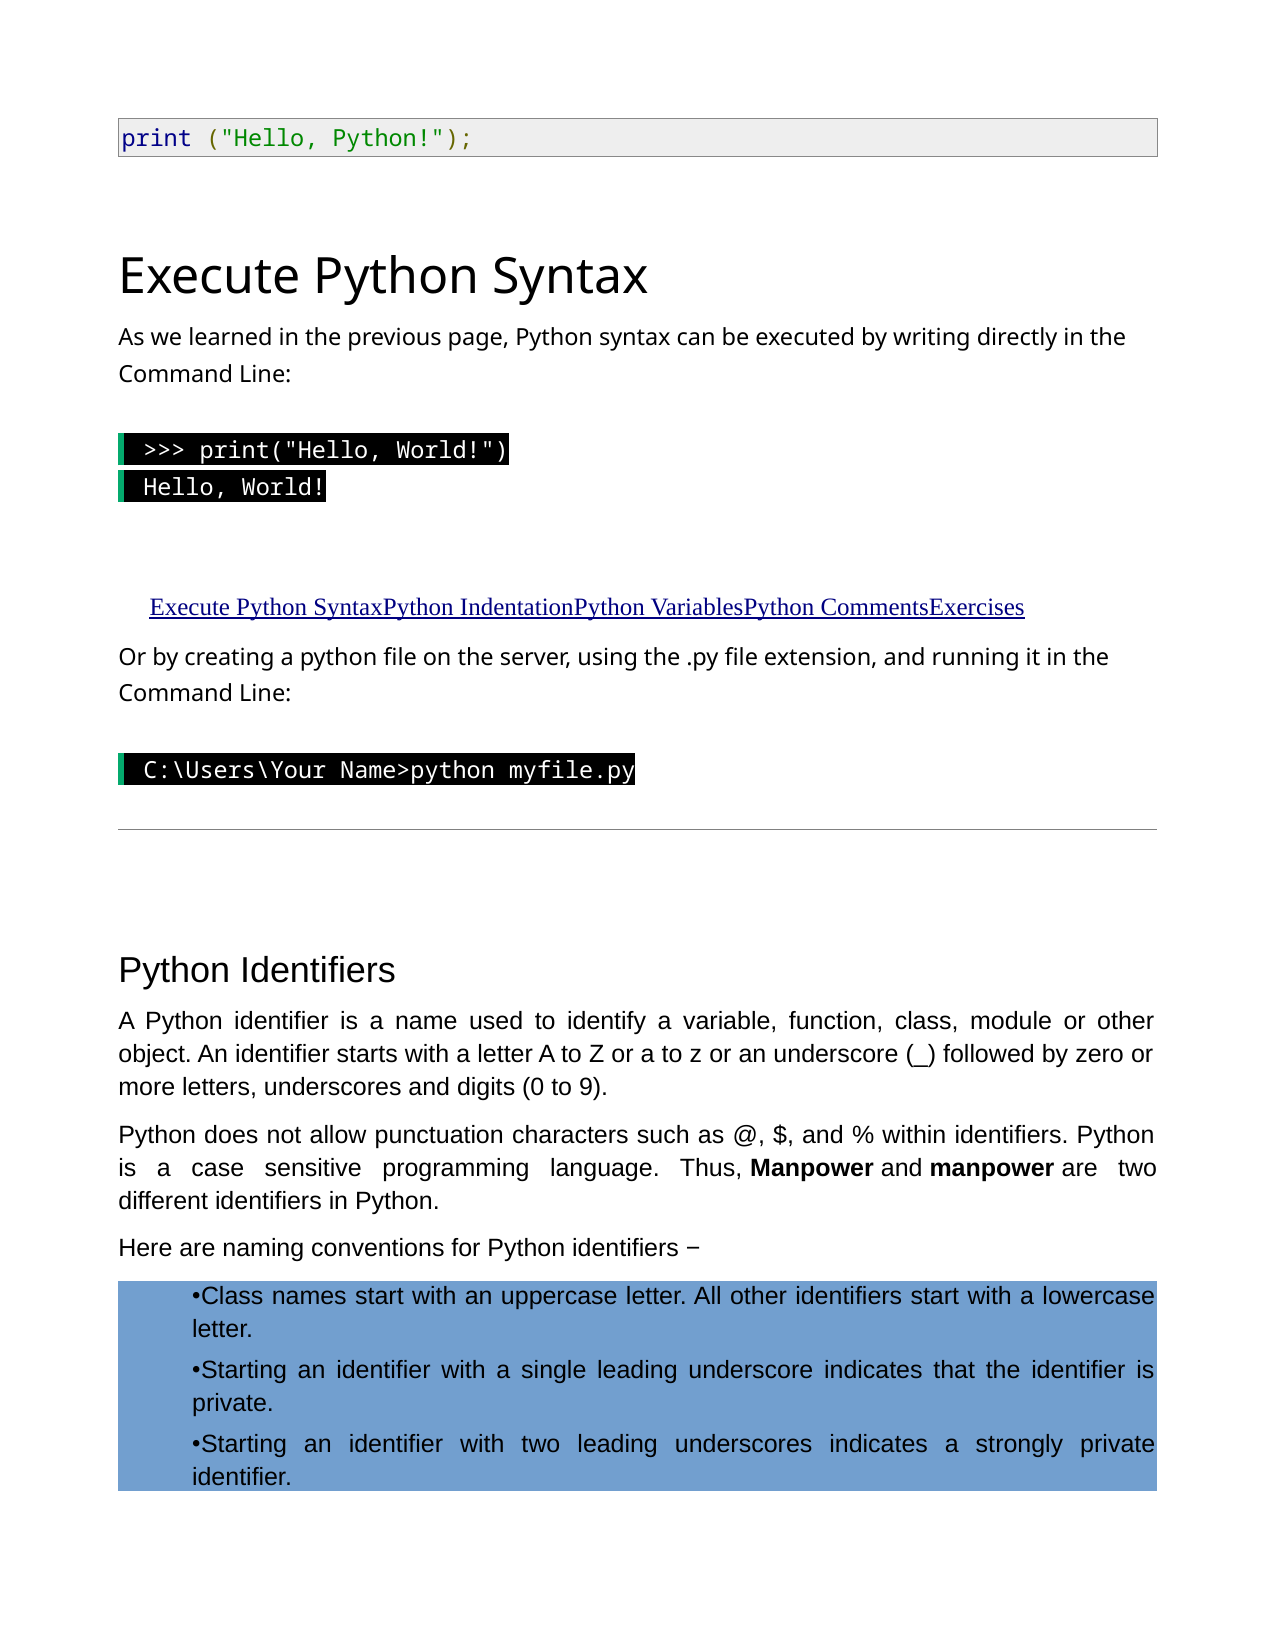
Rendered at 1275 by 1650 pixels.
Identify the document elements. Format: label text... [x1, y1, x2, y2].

text Or by creating a python file on the server, using the .py file extension, and running it in the Command Line: [118, 640, 1157, 708]
text Execute Python SyntaxPython IndentationPython VariablesPython CommentsExercises [149, 592, 1157, 621]
text A Python identifier is a name used to identify a variable, function, class, module or other object. An identifier starts with a letter A to Z or a to z or an underscore (_) followed by zero or more letters, underscores and digits (0 to 9). [118, 1006, 1157, 1101]
list Starting an identifier with two leading underscores indicates a strongly private identifier. [118, 1429, 1157, 1491]
list Class names start with an uppercase letter. All other identifiers start with a lowercase letter. [118, 1281, 1157, 1343]
text Here are naming conventions for Python identifiers − [118, 1233, 1157, 1262]
text Python does not allow punctuation characters such as @, $, and % within identifiers. Python is a case sensitive programming language. Thus, Manpower and manpower are two different identifiers in Python. [118, 1119, 1157, 1214]
list Starting an identifier with a single leading underscore indicates that the identifier is private. [118, 1355, 1157, 1417]
subtitle Python Identifiers [118, 949, 1157, 990]
text print ("Hello, Python!"); [119, 119, 1157, 156]
text As we learned in the previous page, Python syntax can be executed by writing directly in the Command Line: [118, 320, 1157, 389]
text >>> print("Hello, World!") Hello, World! [118, 433, 1157, 502]
subtitle Execute Python Syntax [118, 239, 1157, 308]
text C:\Users\Your Name>python myfile.py [124, 753, 1157, 785]
